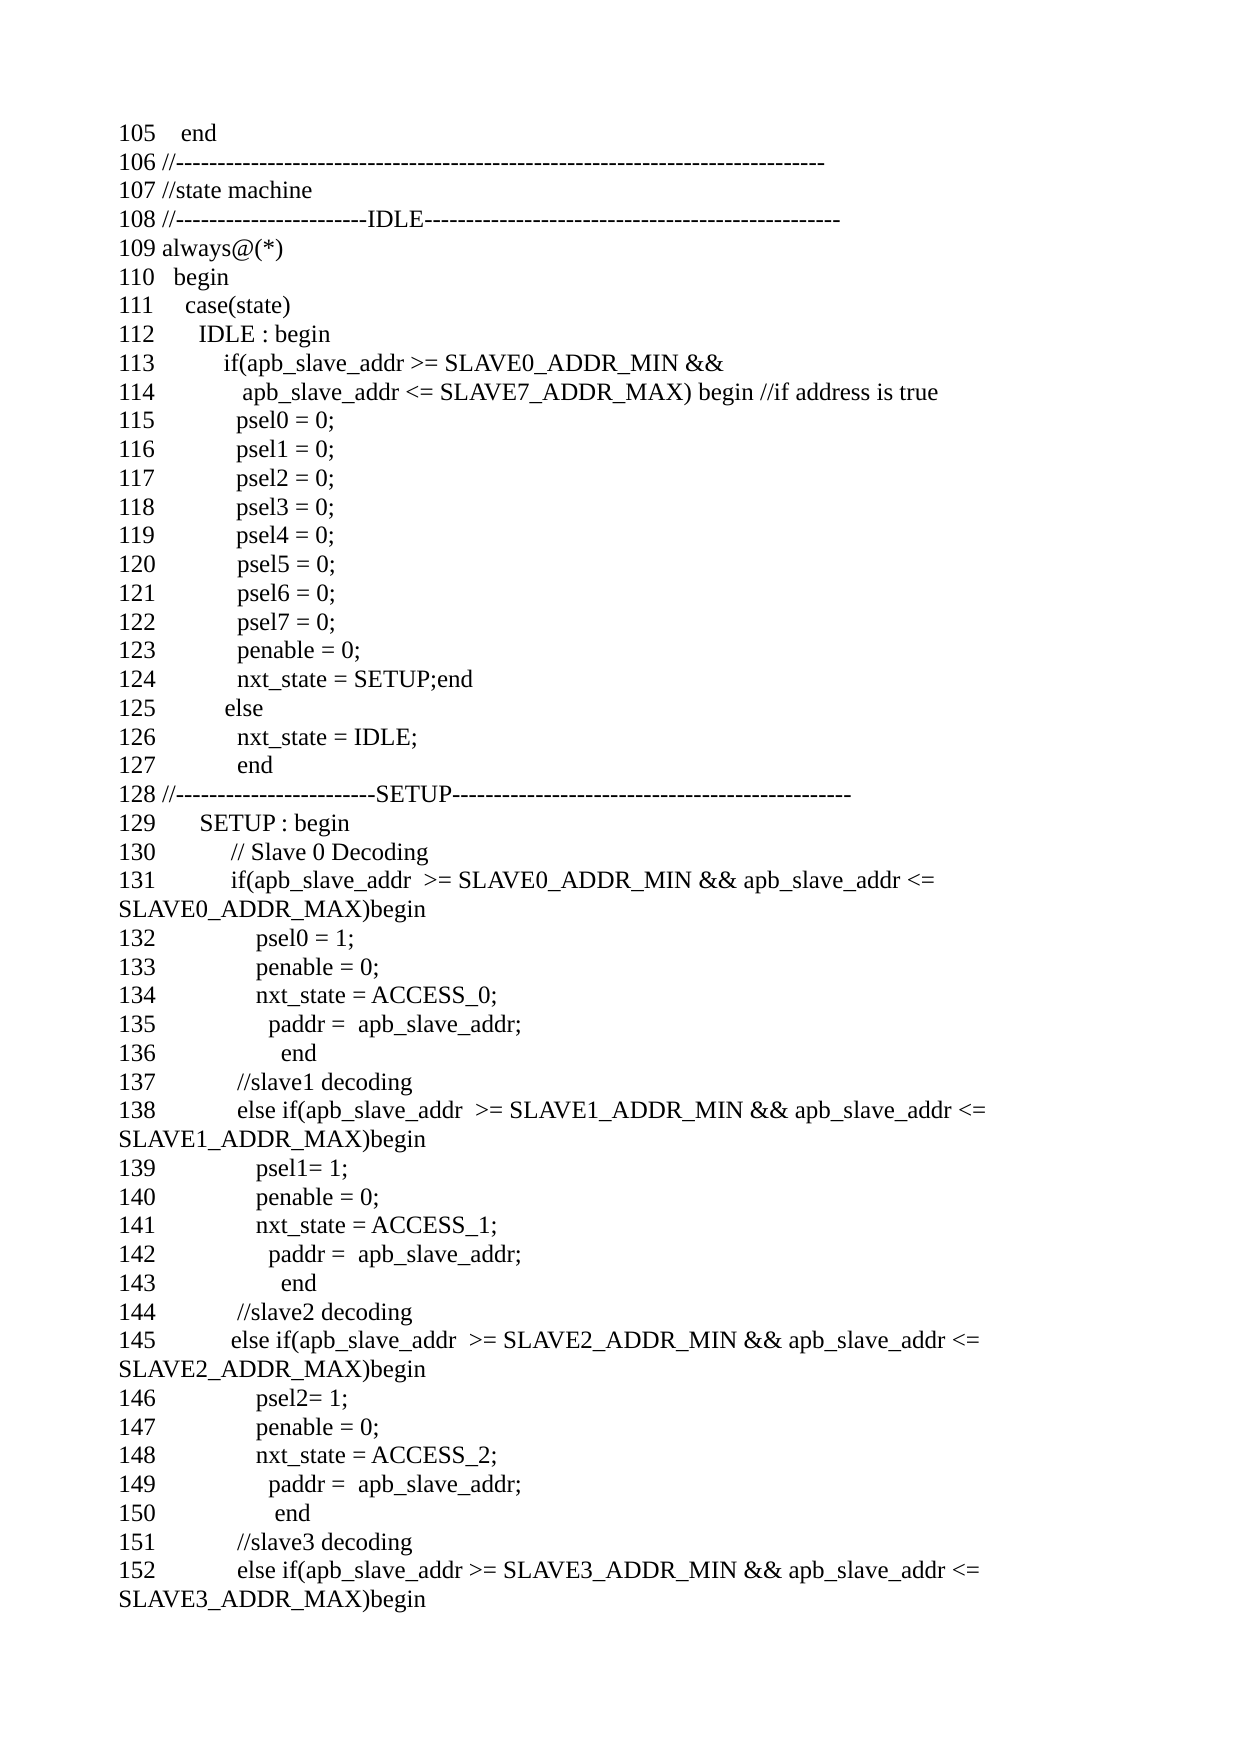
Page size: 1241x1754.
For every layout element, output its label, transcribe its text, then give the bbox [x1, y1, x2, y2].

text 107 //state machine [118, 176, 1122, 204]
text 131 if(apb_slave_addr >= SLAVE0_ADDR_MIN && apb_slave_addr <= SLAVE0_ADDR_MAX)begin [118, 866, 1122, 923]
text 126 nxt_state = IDLE; [118, 722, 1122, 751]
text 142 paddr = apb_slave_addr; [118, 1239, 1122, 1268]
text 127 end [118, 751, 1122, 779]
text 113 if(apb_slave_addr >= SLAVE0_ADDR_MIN && [118, 348, 1122, 377]
text 124 nxt_state = SETUP;end [118, 664, 1122, 693]
text 110 begin [118, 262, 1122, 291]
text 144 //slave2 decoding [118, 1297, 1122, 1326]
text 106 //------------------------------------------------------------------------------ [118, 147, 1122, 176]
text 143 end [118, 1268, 1122, 1297]
text 151 //slave3 decoding [118, 1527, 1122, 1556]
text 136 end [118, 1038, 1122, 1067]
text 108 //-----------------------IDLE-------------------------------------------------- [118, 204, 1122, 233]
text 145 else if(apb_slave_addr >= SLAVE2_ADDR_MIN && apb_slave_addr <= SLAVE2_ADDR_MAX)begin [118, 1326, 1122, 1383]
text 137 //slave1 decoding [118, 1067, 1122, 1096]
text 149 paddr = apb_slave_addr; [118, 1469, 1122, 1498]
text 150 end [118, 1498, 1122, 1527]
text 125 else [118, 693, 1122, 722]
text 128 //------------------------SETUP------------------------------------------------ [118, 779, 1122, 808]
text 141 nxt_state = ACCESS_1; [118, 1211, 1122, 1239]
text 123 penable = 0; [118, 636, 1122, 664]
text 109 always@(*) [118, 233, 1122, 262]
text 118 psel3 = 0; [118, 492, 1122, 521]
text 119 psel4 = 0; [118, 521, 1122, 549]
text 105 end [118, 118, 1122, 147]
text 147 penable = 0; [118, 1412, 1122, 1441]
text 121 psel6 = 0; [118, 578, 1122, 607]
text 148 nxt_state = ACCESS_2; [118, 1441, 1122, 1469]
text 112 IDLE : begin [118, 319, 1122, 348]
text 129 SETUP : begin [118, 808, 1122, 837]
text 117 psel2 = 0; [118, 463, 1122, 492]
text 111 case(state) [118, 291, 1122, 319]
text 138 else if(apb_slave_addr >= SLAVE1_ADDR_MIN && apb_slave_addr <= SLAVE1_ADDR_MAX)begin [118, 1096, 1122, 1153]
text 140 penable = 0; [118, 1182, 1122, 1211]
text 122 psel7 = 0; [118, 607, 1122, 636]
text 130 // Slave 0 Decoding [118, 837, 1122, 866]
text 115 psel0 = 0; [118, 406, 1122, 434]
text 139 psel1= 1; [118, 1153, 1122, 1182]
text 132 psel0 = 1; [118, 923, 1122, 952]
text 114 apb_slave_addr <= SLAVE7_ADDR_MAX) begin //if address is true [118, 377, 1122, 406]
text 152 else if(apb_slave_addr >= SLAVE3_ADDR_MIN && apb_slave_addr <= SLAVE3_ADDR_MAX)begin [118, 1556, 1122, 1613]
text 146 psel2= 1; [118, 1383, 1122, 1412]
text 116 psel1 = 0; [118, 434, 1122, 463]
text 133 penable = 0; [118, 952, 1122, 981]
text 135 paddr = apb_slave_addr; [118, 1009, 1122, 1038]
text 120 psel5 = 0; [118, 549, 1122, 578]
text 134 nxt_state = ACCESS_0; [118, 981, 1122, 1009]
